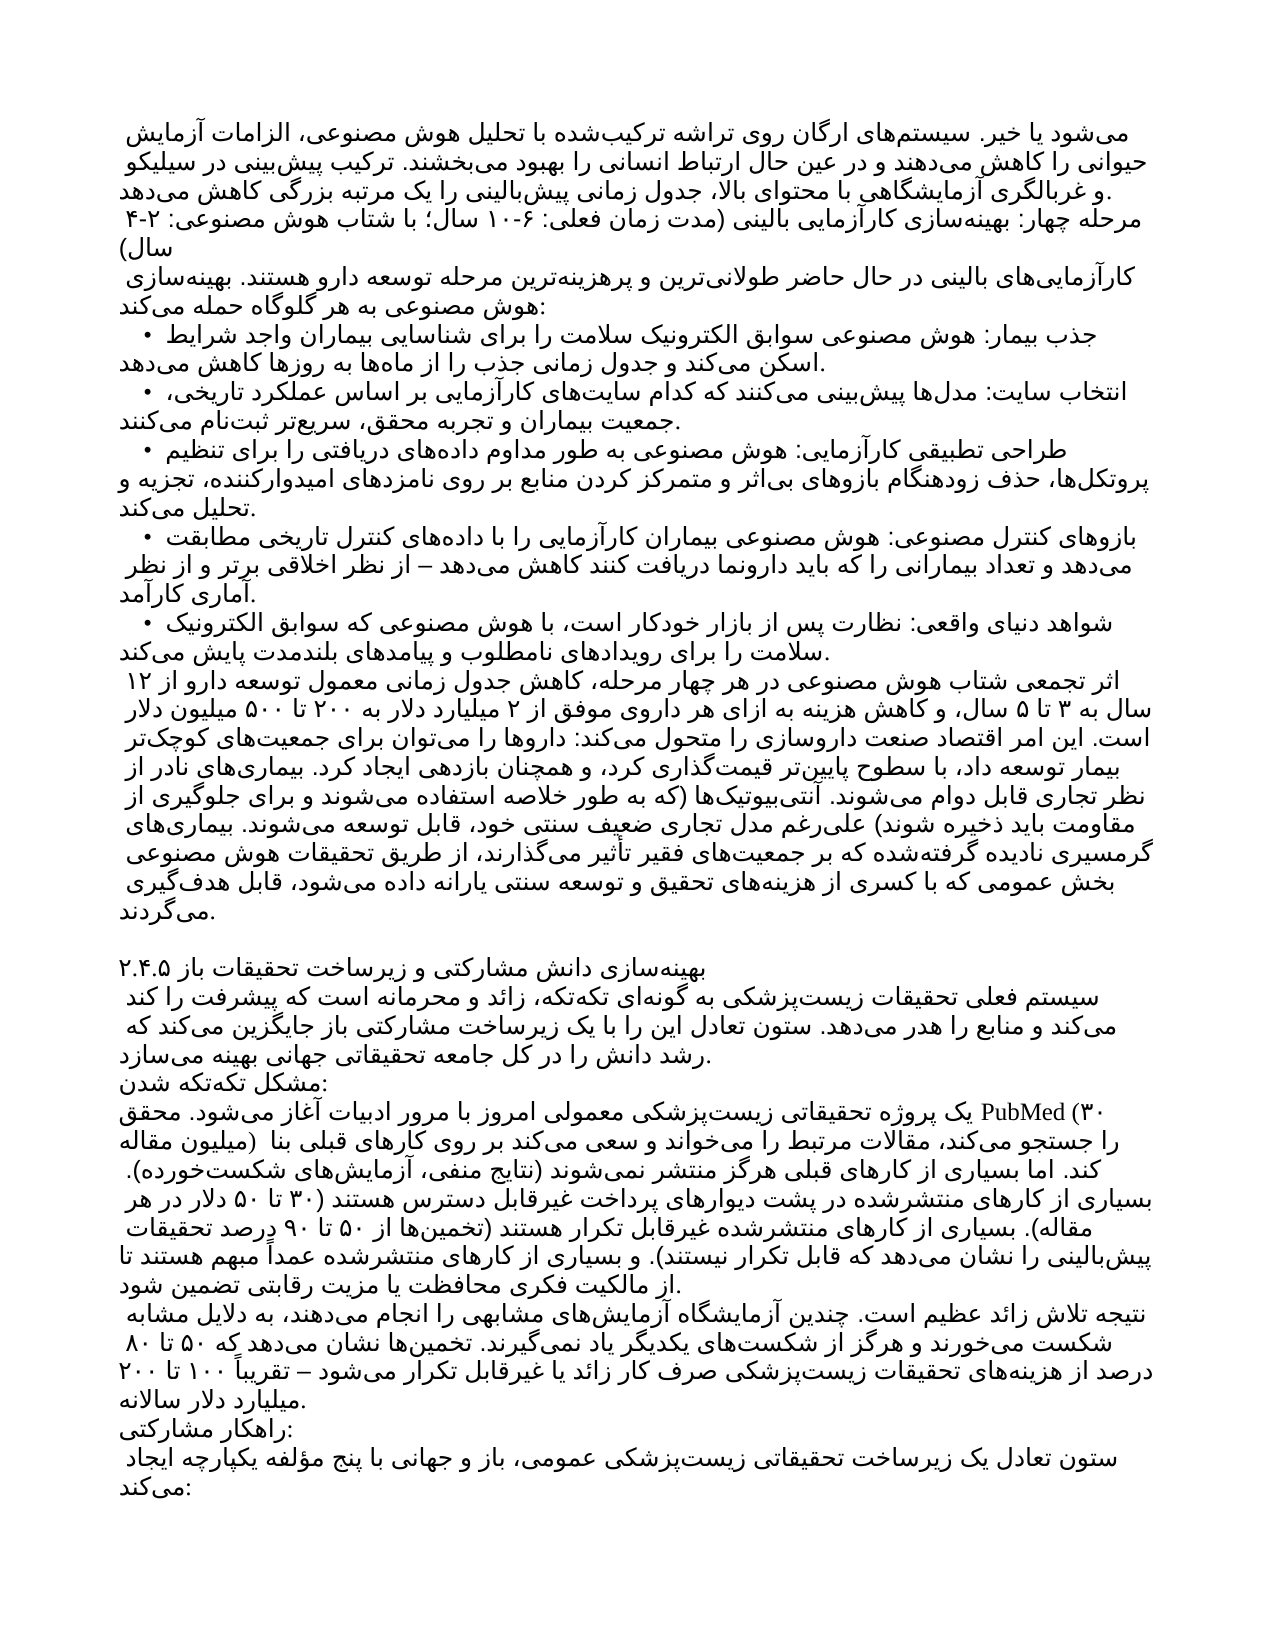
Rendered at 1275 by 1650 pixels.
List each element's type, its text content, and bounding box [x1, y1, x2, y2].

text • جذب بیمار: هوش مصنوعی سوابق الکترونیک سلامت را برای شناسایی بیماران واجد شرایط اسکن می‌کند و جدول زمانی جذب را از ماه‌ها به روزها کاهش می‌دهد. [118, 319, 1157, 377]
text نتیجه تلاش زائد عظیم است. چندین آزمایشگاه آزمایش‌های مشابهی را انجام می‌دهند، به دلایل مشابه شکست می‌خورند و هرگز از شکست‌های یکدیگر یاد نمی‌گیرند. تخمین‌ها نشان می‌دهد که ۵۰ تا ۸۰ درصد از هزینه‌های تحقیقات زیست‌پزشکی صرف کار زائد یا غیرقابل تکرار می‌شود – تقریباً ۱۰۰ تا ۲۰۰ میلیارد دلار سالانه. [118, 1299, 1157, 1414]
text ۲.۴.۵ بهینه‌سازی دانش مشارکتی و زیرساخت تحقیقات باز [118, 953, 1157, 982]
text کارآزمایی‌های بالینی در حال حاضر طولانی‌ترین و پرهزینه‌ترین مرحله توسعه دارو هستند. بهینه‌سازی هوش مصنوعی به هر گلوگاه حمله می‌کند: [118, 262, 1157, 319]
text • شواهد دنیای واقعی: نظارت پس از بازار خودکار است، با هوش مصنوعی که سوابق الکترونیک سلامت را برای رویدادهای نامطلوب و پیامدهای بلندمدت پایش می‌کند. [118, 608, 1157, 666]
text سیستم فعلی تحقیقات زیست‌پزشکی به گونه‌ای تکه‌تکه، زائد و محرمانه است که پیشرفت را کند می‌کند و منابع را هدر می‌دهد. ستون تعادل این را با یک زیرساخت مشارکتی باز جایگزین می‌کند که رشد دانش را در کل جامعه تحقیقاتی جهانی بهینه می‌سازد. [118, 982, 1157, 1068]
text یک پروژه تحقیقاتی زیست‌پزشکی معمولی امروز با مرور ادبیات آغاز می‌شود. محقق PubMed (۳۰ میلیون مقاله) را جستجو می‌کند، مقالات مرتبط را می‌خواند و سعی می‌کند بر روی کارهای قبلی بنا کند. اما بسیاری از کارهای قبلی هرگز منتشر نمی‌شوند (نتایج منفی، آزمایش‌های شکست‌خورده). بسیاری از کارهای منتشرشده در پشت دیوارهای پرداخت غیرقابل دسترس هستند (۳۰ تا ۵۰ دلار در هر مقاله). بسیاری از کارهای منتشرشده غیرقابل تکرار هستند (تخمین‌ها از ۵۰ تا ۹۰ درصد تحقیقات پیش‌بالینی را نشان می‌دهد که قابل تکرار نیستند). و بسیاری از کارهای منتشرشده عمداً مبهم هستند تا از مالکیت فکری محافظت یا مزیت رقابتی تضمین شود. [118, 1097, 1157, 1299]
text مدل‌های هوش مصنوعی آموزش‌دیده بر روی داده‌های سم‌شناسی تاریخی می‌توانند با دقت فزاینده‌ای پیش‌بینی کنند که آیا یک مولکول نامزد باعث سمیت کبدی، آریتمی قلبی یا سایر نگرانی‌های ایمنی می‌شود یا خیر. سیستم‌های ارگان روی تراشه ترکیب‌شده با تحلیل هوش مصنوعی، الزامات آزمایش حیوانی را کاهش می‌دهند و در عین حال ارتباط انسانی را بهبود می‌بخشند. ترکیب پیش‌بینی در سیلیکو و غربالگری آزمایشگاهی با محتوای بالا، جدول زمانی پیش‌بالینی را یک مرتبه بزرگی کاهش می‌دهد. [118, 118, 1157, 204]
text مرحله چهار: بهینه‌سازی کارآزمایی بالینی (مدت زمان فعلی: ۶-۱۰ سال؛ با شتاب هوش مصنوعی: ۲-۴ سال) [118, 204, 1157, 262]
text مشکل تکه‌تکه شدن: [118, 1068, 1157, 1097]
text راهکار مشارکتی: [118, 1414, 1157, 1443]
text • انتخاب سایت: مدل‌ها پیش‌بینی می‌کنند که کدام سایت‌های کارآزمایی بر اساس عملکرد تاریخی، جمعیت بیماران و تجربه محقق، سریع‌تر ثبت‌نام می‌کنند. [118, 377, 1157, 435]
text ستون تعادل یک زیرساخت تحقیقاتی زیست‌پزشکی عمومی، باز و جهانی با پنج مؤلفه یکپارچه ایجاد می‌کند: [118, 1443, 1157, 1500]
text • بازوهای کنترل مصنوعی: هوش مصنوعی بیماران کارآزمایی را با داده‌های کنترل تاریخی مطابقت می‌دهد و تعداد بیمارانی را که باید دارونما دریافت کنند کاهش می‌دهد – از نظر اخلاقی برتر و از نظر آماری کارآمد. [118, 521, 1157, 608]
text اثر تجمعی شتاب هوش مصنوعی در هر چهار مرحله، کاهش جدول زمانی معمول توسعه دارو از ۱۲ سال به ۳ تا ۵ سال، و کاهش هزینه به ازای هر داروی موفق از ۲ میلیارد دلار به ۲۰۰ تا ۵۰۰ میلیون دلار است. این امر اقتصاد صنعت داروسازی را متحول می‌کند: داروها را می‌توان برای جمعیت‌های کوچک‌تر بیمار توسعه داد، با سطوح پایین‌تر قیمت‌گذاری کرد، و همچنان بازدهی ایجاد کرد. بیماری‌های نادر از نظر تجاری قابل دوام می‌شوند. آنتی‌بیوتیک‌ها (که به طور خلاصه استفاده می‌شوند و برای جلوگیری از مقاومت باید ذخیره شوند) علی‌رغم مدل تجاری ضعیف سنتی خود، قابل توسعه می‌شوند. بیماری‌های گرمسیری نادیده گرفته‌شده که بر جمعیت‌های فقیر تأثیر می‌گذارند، از طریق تحقیقات هوش مصنوعی بخش عمومی که با کسری از هزینه‌های تحقیق و توسعه سنتی یارانه داده می‌شود، قابل هدف‌گیری می‌گردند. [118, 666, 1157, 924]
text • طراحی تطبیقی کارآزمایی: هوش مصنوعی به طور مداوم داده‌های دریافتی را برای تنظیم پروتکل‌ها، حذف زودهنگام بازوهای بی‌اثر و متمرکز کردن منابع بر روی نامزدهای امیدوارکننده، تجزیه و تحلیل می‌کند. [118, 435, 1157, 521]
